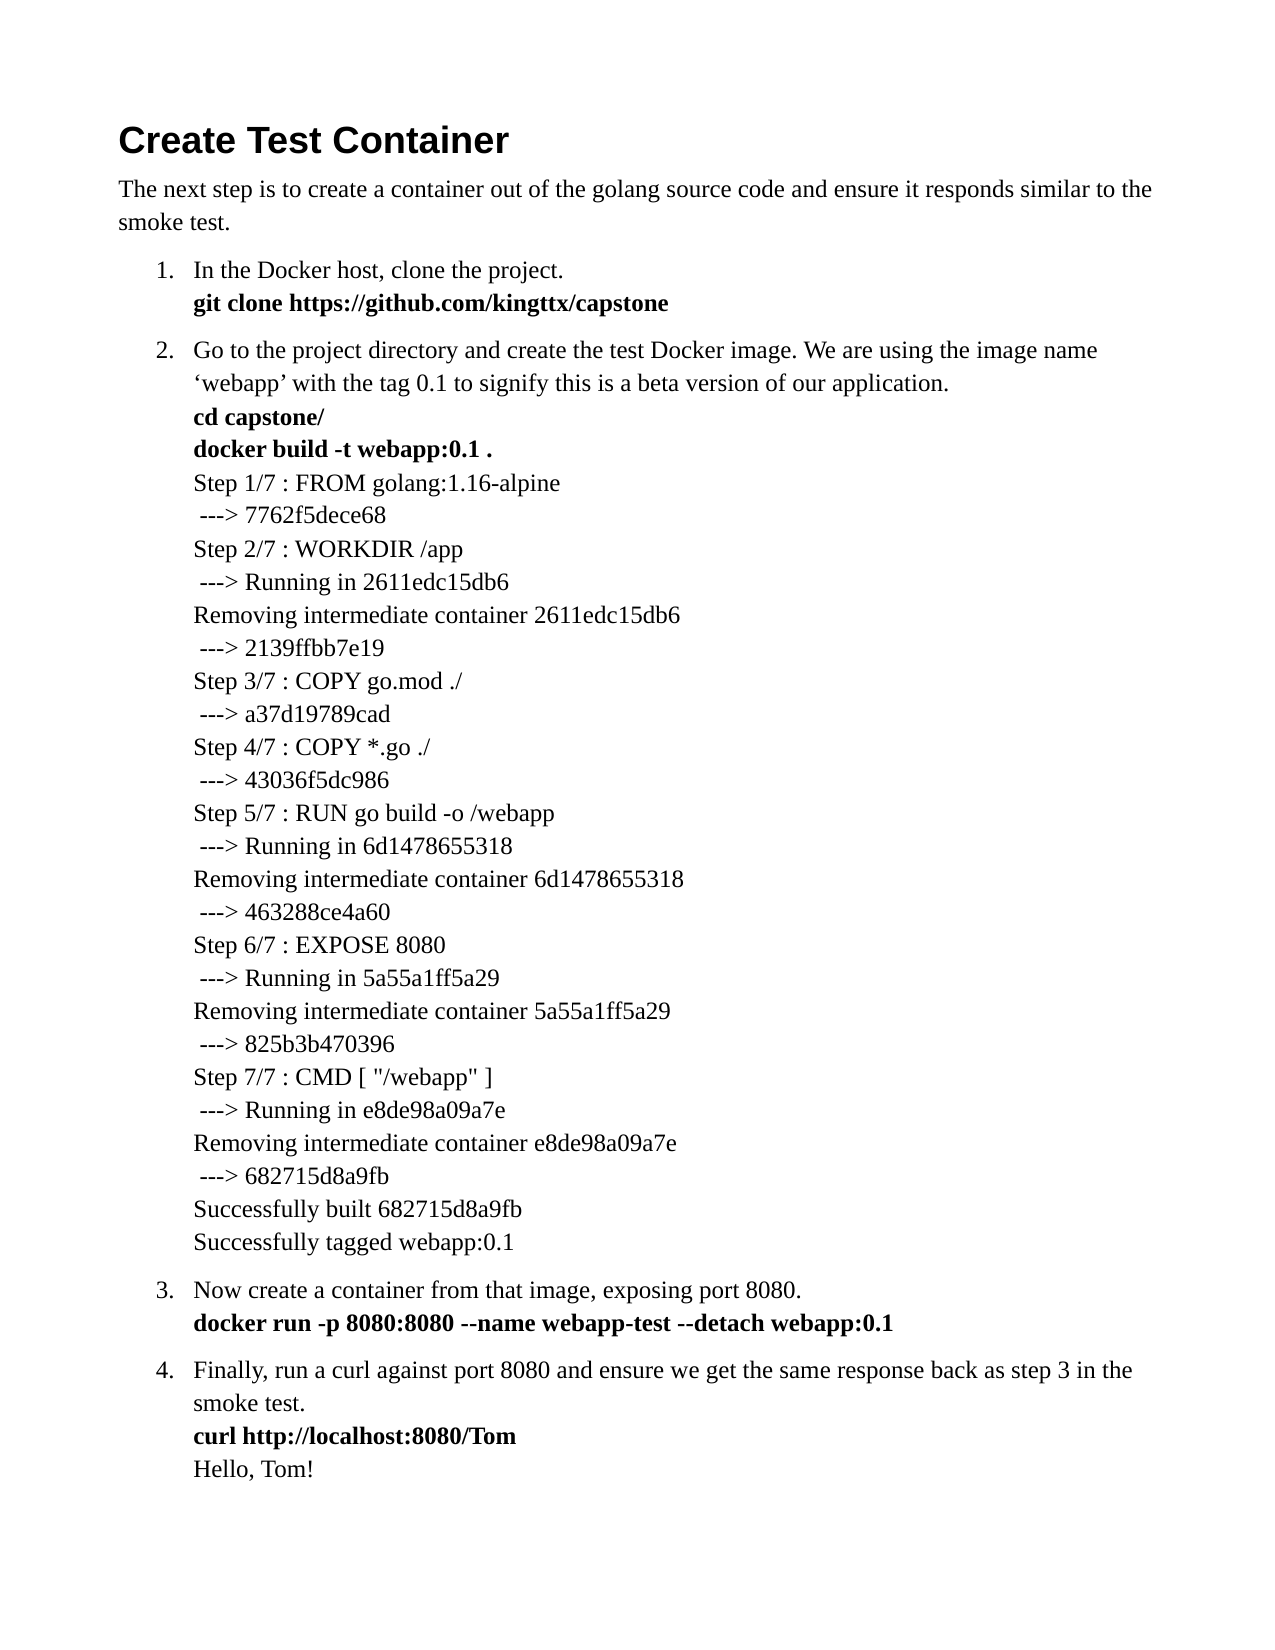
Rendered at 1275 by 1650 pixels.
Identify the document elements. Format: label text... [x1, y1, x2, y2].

list Now create a container from that image, exposing port 8080. docker run -p 8080:8080 --name webapp-test --detach webapp:0.1 [156, 1275, 1157, 1336]
list Go to the project directory and create the test Docker image. We are using the image name ‘webapp’ with the tag 0.1 to signify this is a beta version of our application. cd capstone/ docker build -t webapp:0.1 . Step 1/7 : FROM golang:1.16-alpine ---> 7762f5dece68 Step 2/7 : WORKDIR /app ---> Running in 2611edc15db6 Removing intermediate container 2611edc15db6 ---> 2139ffbb7e19 Step 3/7 : COPY go.mod ./ ---> a37d19789cad Step 4/7 : COPY *.go ./ ---> 43036f5dc986 Step 5/7 : RUN go build -o /webapp ---> Running in 6d1478655318 Removing intermediate container 6d1478655318 ---> 463288ce4a60 Step 6/7 : EXPOSE 8080 ---> Running in 5a55a1ff5a29 Removing intermediate container 5a55a1ff5a29 ---> 825b3b470396 Step 7/7 : CMD [ "/webapp" ] ---> Running in e8de98a09a7e Removing intermediate container e8de98a09a7e ---> 682715d8a9fb Successfully built 682715d8a9fb Successfully tagged webapp:0.1 [156, 336, 1157, 1256]
list In the Docker host, clone the project. git clone https://github.com/kingttx/capstone [156, 255, 1157, 317]
subtitle Create Test Container [118, 118, 1157, 162]
list Finally, run a curl against port 8080 and ensure we get the same response back as step 3 in the smoke test. curl http://localhost:8080/Tom Hello, Tom! [156, 1355, 1157, 1483]
text The next step is to create a container out of the golang source code and ensure it responds similar to the smoke test. [118, 174, 1157, 236]
